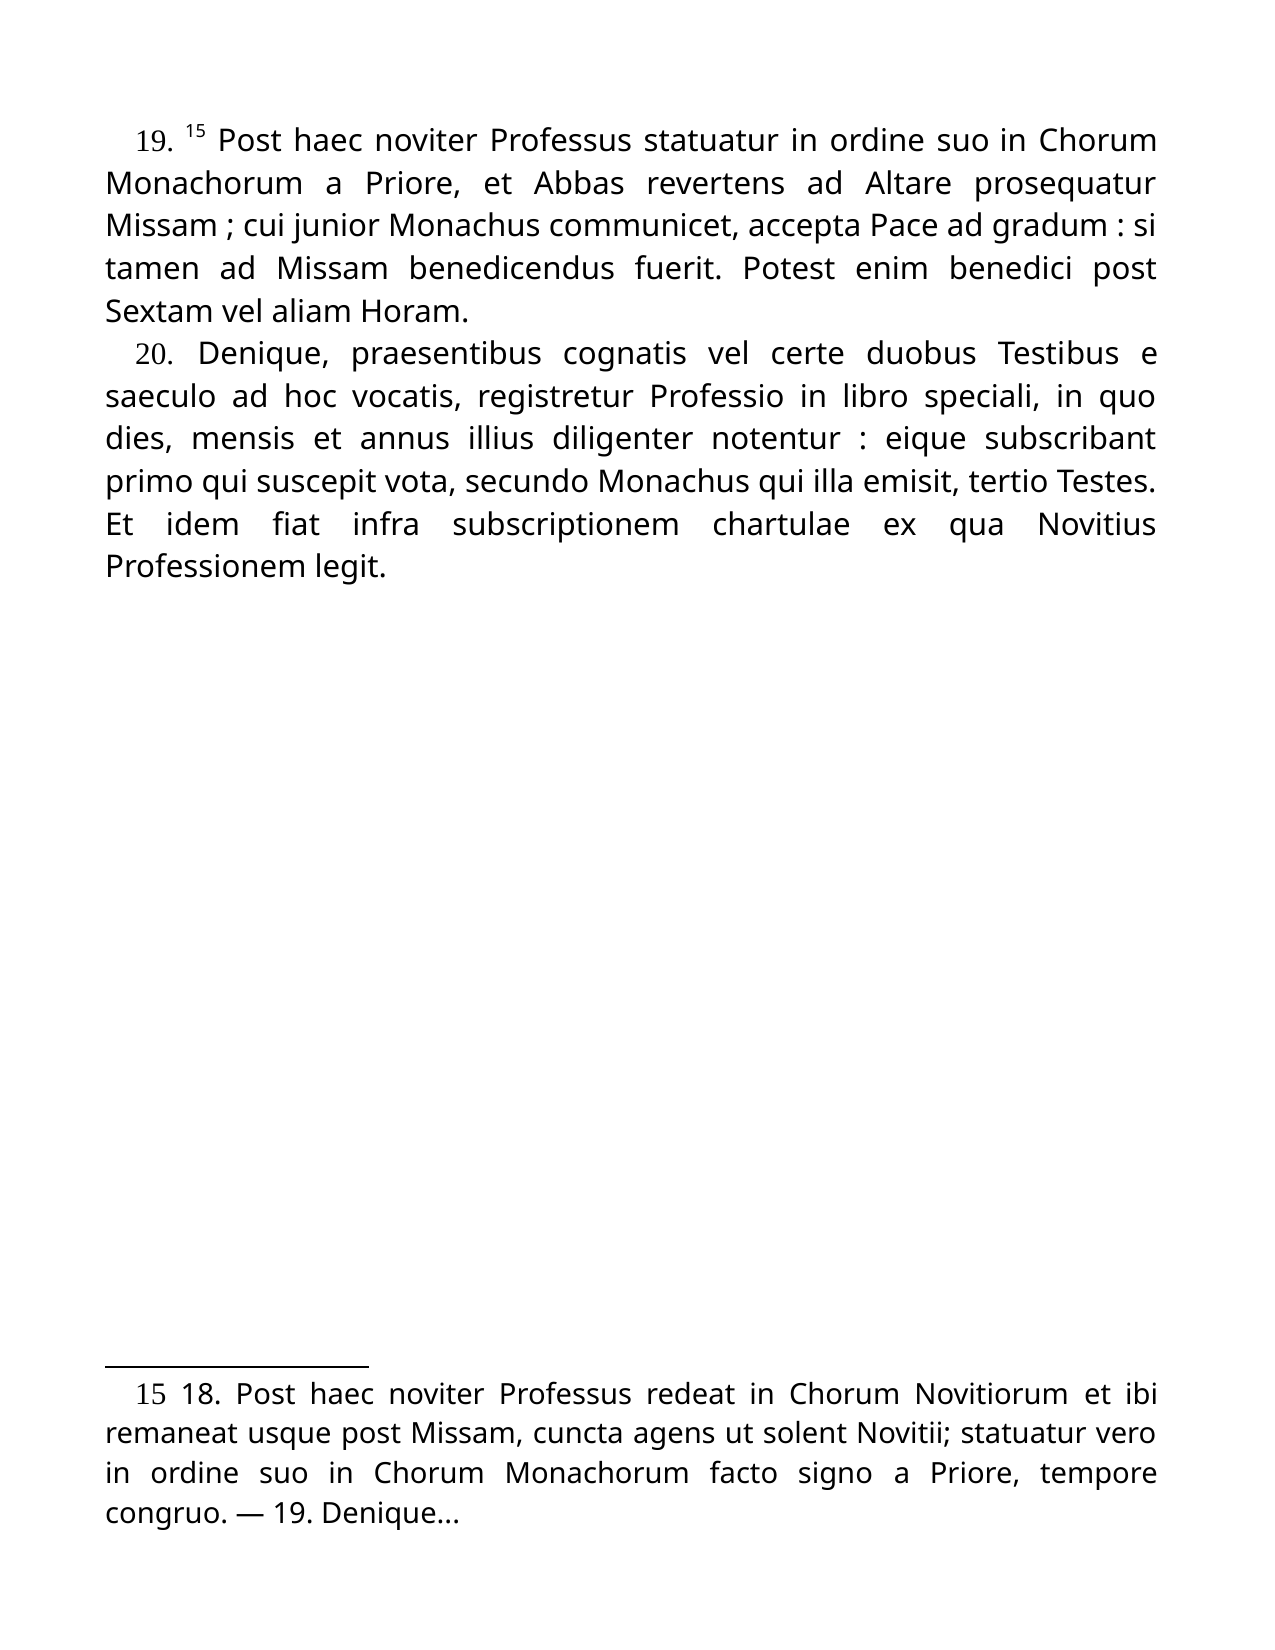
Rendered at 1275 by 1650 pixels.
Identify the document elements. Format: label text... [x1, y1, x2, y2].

list 18. Post haec noviter Professus redeat in Chorum Novitiorum et ibi remaneat usque post Missam, cuncta agens ut solent Novitii; statuatur vero in ordine suo in Chorum Monachorum facto signo a Priore, tempore congruo. — 19. Denique... [105, 1373, 1158, 1532]
list Denique, praesentibus cognatis vel certe duobus Testi­bus e saeculo ad hoc vocatis, registretur Professio in libro speciali, in quo dies, mensis et annus illius diligenter notentur : eique subscribant primo qui suscepit vota, secundo Monachus qui illa emisit, tertio Testes. Et idem fiat infra subscriptionem chartulae ex qua Novitius Professionem legit. [105, 331, 1158, 587]
list Post haec noviter Professus statuatur in ordine suo in Chorum Monachorum a Priore, et Abbas revertens ad Altare prosequatur Missam ; cui junior Monachus communicet, accepta Pace ad gradum : si tamen ad Missam benedicendus fuerit. Potest enim benedici post Sextam vel aliam Horam. [105, 118, 1158, 331]
